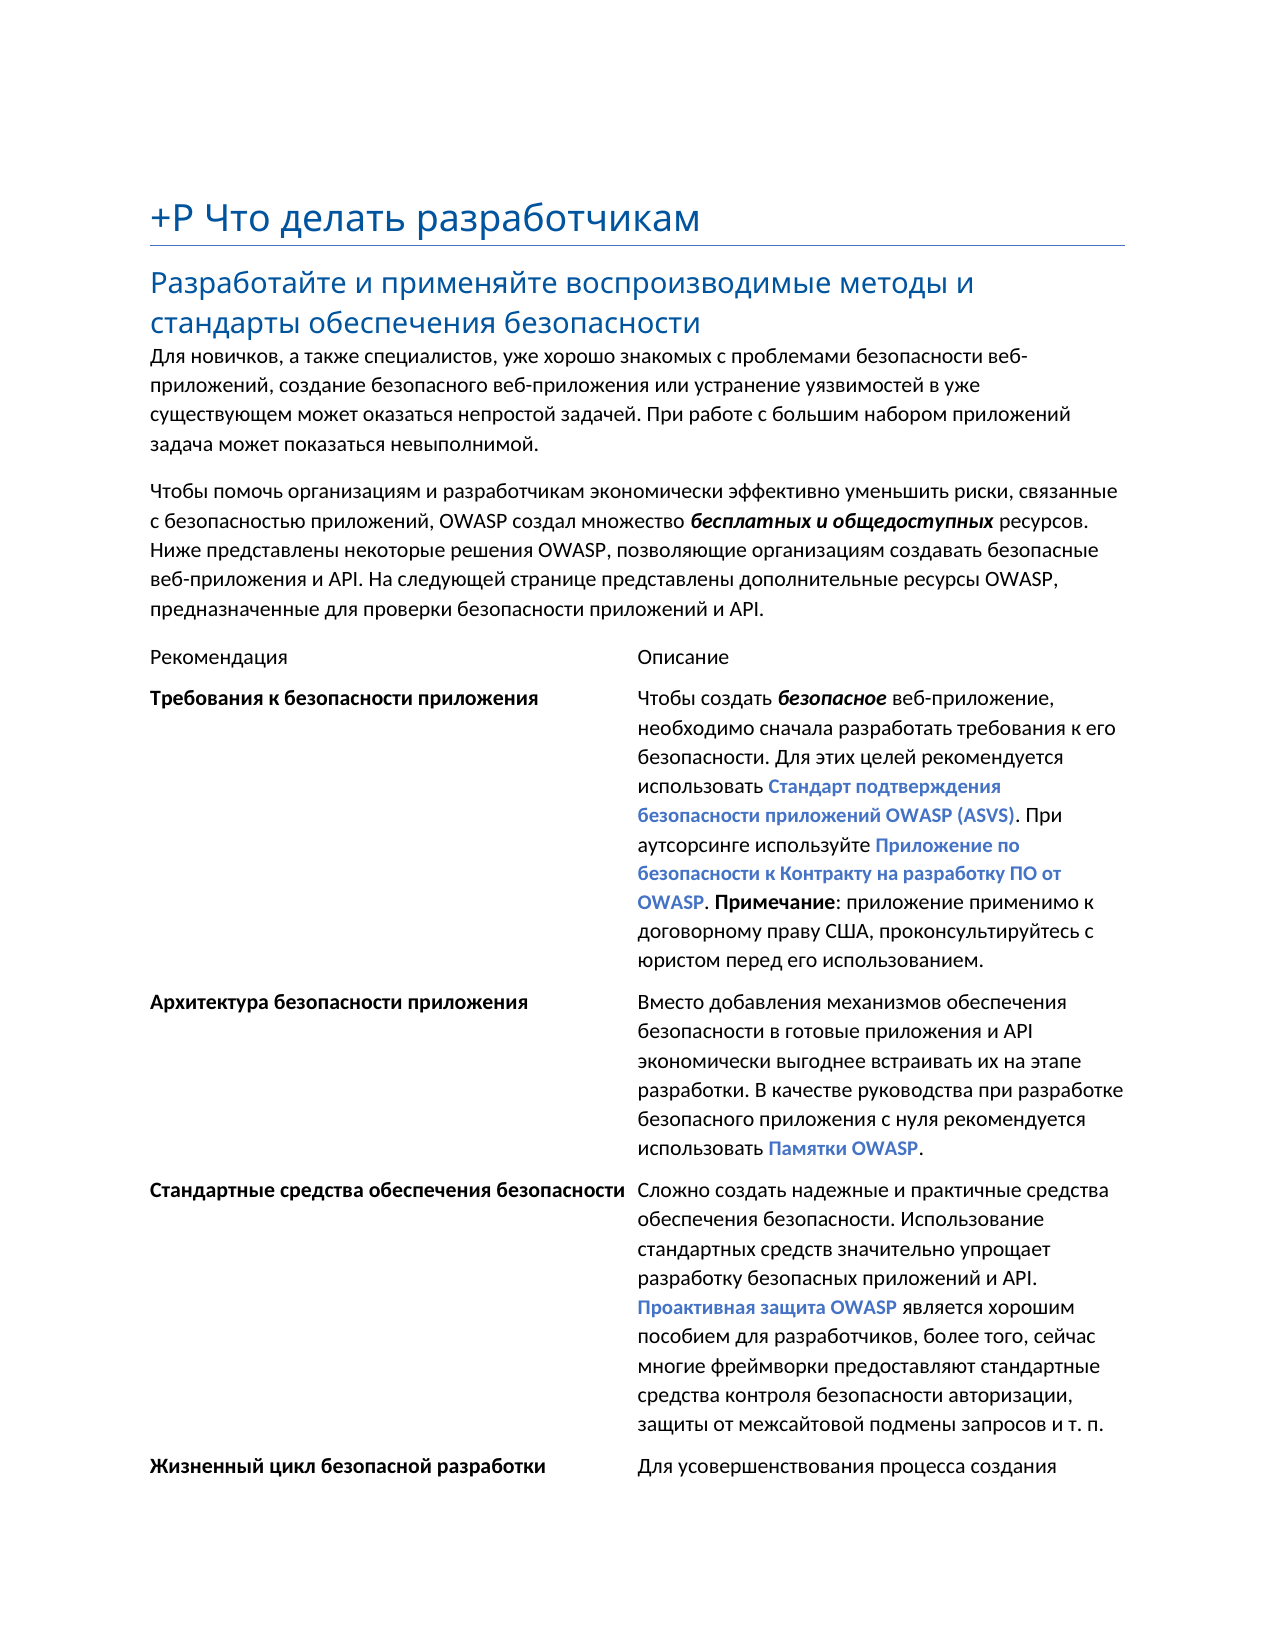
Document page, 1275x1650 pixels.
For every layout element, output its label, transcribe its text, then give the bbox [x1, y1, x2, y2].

table_header Рекомендация [150, 643, 637, 684]
table_cell Жизненный цикл безопасной разработки [150, 1452, 637, 1494]
table_cell Стандартные средства обеспечения безопасности [150, 1176, 637, 1452]
subtitle +Р Что делать разработчикам [150, 192, 1125, 245]
table_cell Вместо добавления механизмов обеспечения безопасности в готовые приложения и API экономически выгоднее встраивать их на этапе разработки. В качестве руководства при разработке безопасного приложения с нуля рекомендуется использовать Памятки OWASP. [638, 988, 1125, 1176]
table_cell Для усовершенствования процесса создания [638, 1452, 1125, 1494]
table_cell Чтобы создать безопасное веб-приложение, необходимо сначала разработать требования к его безопасности. Для этих целей рекомендуется использовать Стандарт подтверждения безопасности приложений OWASP (ASVS). При аутсорсинге используйте Приложение по безопасности к Контракту на разработку ПО от OWASP. Примечание: приложение применимо к договорному праву США, проконсультируйтесь с юристом перед его использованием. [638, 685, 1125, 988]
subtitle Разработайте и применяйте воспроизводимые методы и стандарты обеспечения безопасности [150, 262, 1125, 342]
text Чтобы помочь организациям и разработчикам экономически эффективно уменьшить риски, связанные с безопасностью приложений, OWASP создал множество бесплатных и общедоступных ресурсов. Ниже представлены некоторые решения OWASP, позволяющие организациям создавать безопасные веб-приложения и API. На следующей странице представлены дополнительные ресурсы OWASP, предназначенные для проверки безопасности приложений и API. [150, 478, 1125, 621]
table_cell Архитектура безопасности приложения [150, 988, 637, 1176]
table_header Описание [638, 643, 1125, 684]
table_cell Требования к безопасности приложения [150, 685, 637, 988]
text Для новичков, а также специалистов, уже хорошо знакомых с проблемами безопасности веб-приложений, создание безопасного веб-приложения или устранение уязвимостей в уже существующем может оказаться непростой задачей. При работе с большим набором приложений задача может показаться невыполнимой. [150, 342, 1125, 456]
table_cell Сложно создать надежные и практичные средства обеспечения безопасности. Использование стандартных средств значительно упрощает разработку безопасных приложений и API. Проактивная защита OWASP является хорошим пособием для разработчиков, более того, сейчас многие фреймворки предоставляют стандартные средства контроля безопасности авторизации, защиты от межсайтовой подмены запросов и т. п. [638, 1176, 1125, 1452]
